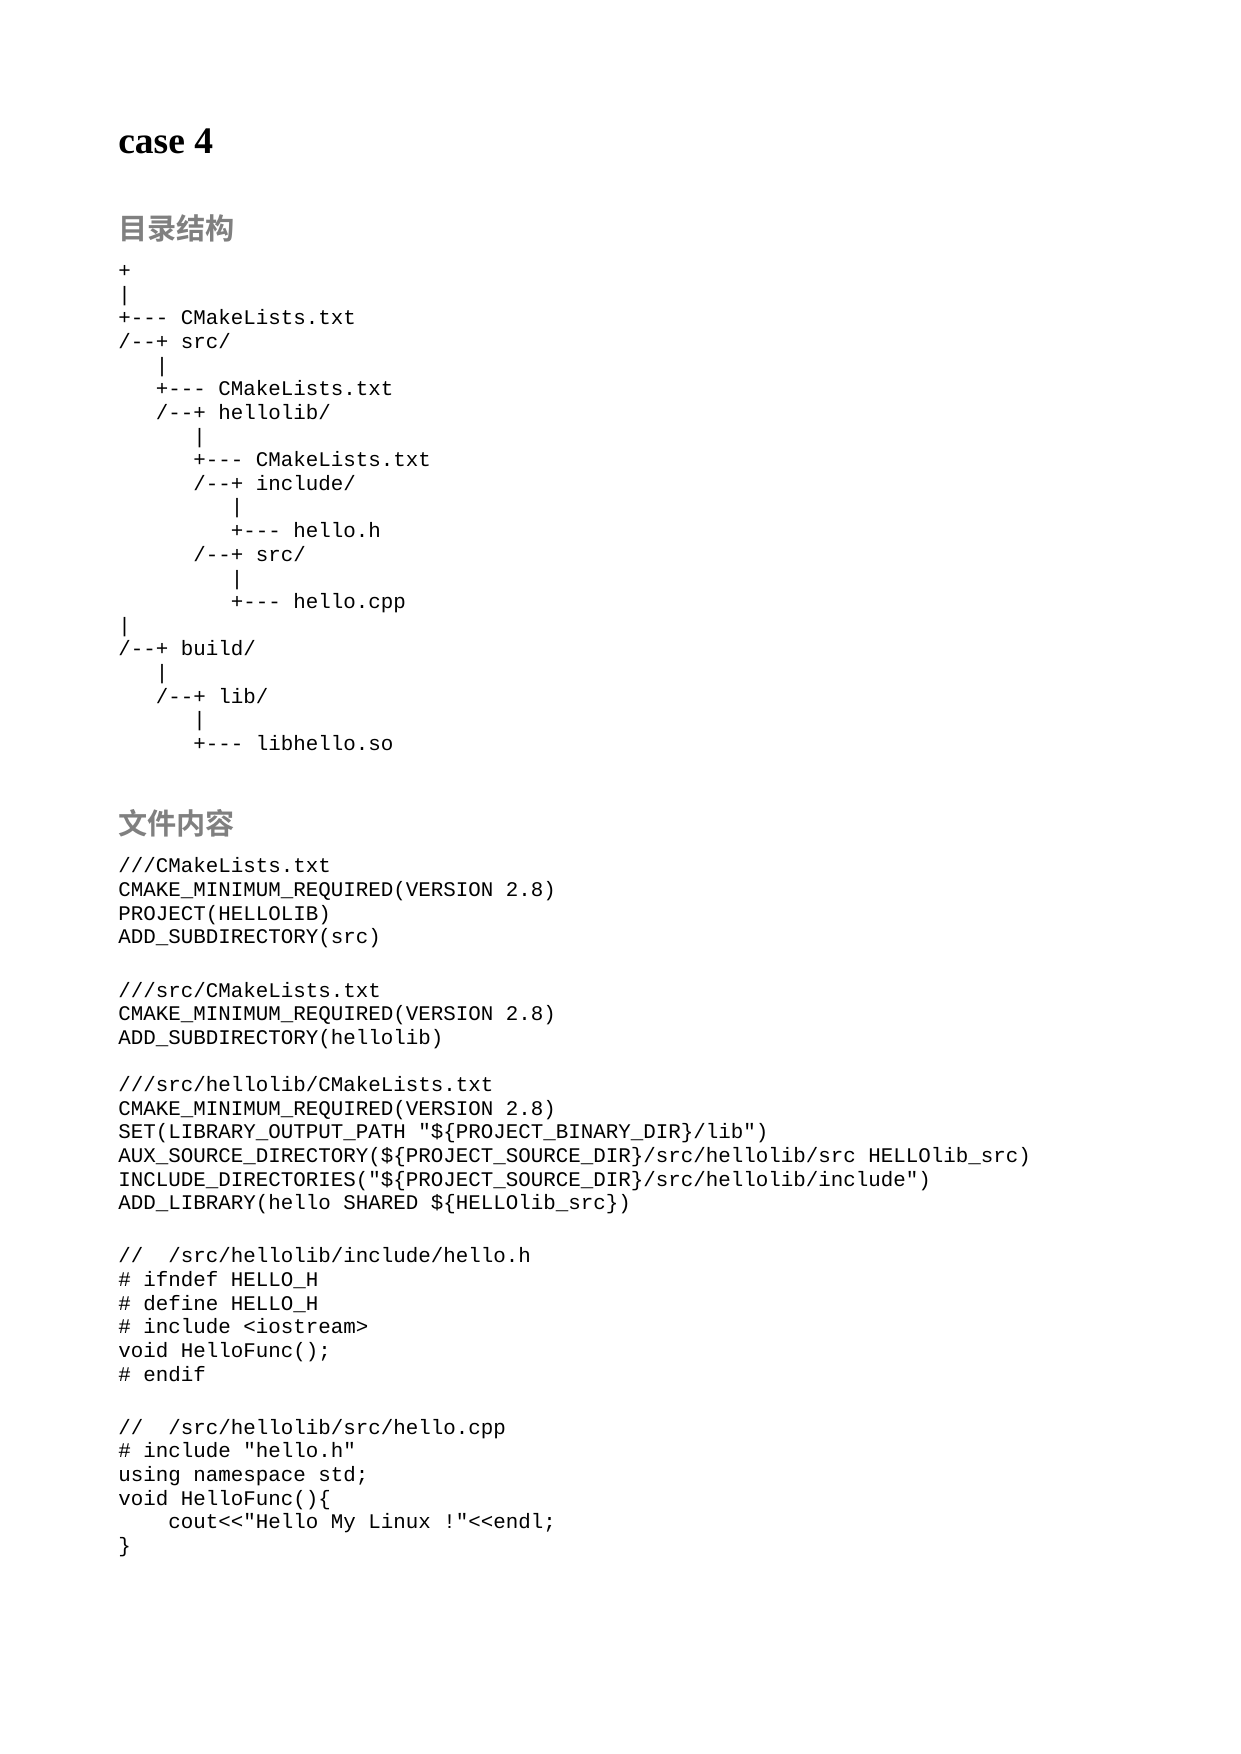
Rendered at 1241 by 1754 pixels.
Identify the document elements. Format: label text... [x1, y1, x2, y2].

subtitle case 4 [118, 118, 1122, 161]
text /--+ hellolib/ [118, 402, 1122, 426]
text void HelloFunc(); [118, 1340, 1122, 1364]
text | [118, 709, 1122, 733]
text # include <iostream> [118, 1316, 1122, 1340]
text +--- CMakeLists.txt [118, 307, 1122, 331]
text ADD_SUBDIRECTORY(src) [118, 926, 1122, 950]
text // /src/hellolib/include/hello.h [118, 1246, 1122, 1269]
text using namespace std; [118, 1464, 1122, 1488]
text PROJECT(HELLOLIB) [118, 903, 1122, 926]
text # include "hello.h" [118, 1441, 1122, 1464]
text +--- CMakeLists.txt [118, 449, 1122, 473]
text /--+ lib/ [118, 686, 1122, 709]
text SET(LIBRARY_OUTPUT_PATH "${PROJECT_BINARY_DIR}/lib") [118, 1121, 1122, 1145]
text # endif [118, 1364, 1122, 1387]
text /--+ include/ [118, 473, 1122, 497]
text +--- libhello.so [118, 733, 1122, 757]
text /--+ build/ [118, 638, 1122, 662]
text +--- CMakeLists.txt [118, 378, 1122, 402]
text ///CMakeLists.txt [118, 856, 1122, 879]
text + [118, 260, 1122, 284]
subtitle 目录结构 [118, 205, 1122, 248]
text // /src/hellolib/src/hello.cpp [118, 1417, 1122, 1441]
text | [118, 284, 1122, 307]
text AUX_SOURCE_DIRECTORY(${PROJECT_SOURCE_DIR}/src/hellolib/src HELLOlib_src) [118, 1145, 1122, 1169]
subtitle 文件内容 [118, 801, 1122, 843]
text | [118, 615, 1122, 638]
text # ifndef HELLO_H [118, 1269, 1122, 1293]
text | [118, 497, 1122, 520]
text /--+ src/ [118, 331, 1122, 355]
text INCLUDE_DIRECTORIES("${PROJECT_SOURCE_DIR}/src/hellolib/include") [118, 1169, 1122, 1192]
text ADD_LIBRARY(hello SHARED ${HELLOlib_src}) [118, 1192, 1122, 1216]
text | [118, 662, 1122, 686]
text +--- hello.cpp [118, 591, 1122, 615]
text # define HELLO_H [118, 1293, 1122, 1316]
text +--- hello.h [118, 520, 1122, 544]
text | [118, 567, 1122, 591]
text CMAKE_MINIMUM_REQUIRED(VERSION 2.8) [118, 879, 1122, 903]
text | [118, 355, 1122, 378]
text | [118, 426, 1122, 449]
text void HelloFunc(){ [118, 1488, 1122, 1511]
text ADD_SUBDIRECTORY(hellolib) [118, 1027, 1122, 1051]
text } [118, 1535, 1122, 1559]
text CMAKE_MINIMUM_REQUIRED(VERSION 2.8) [118, 1003, 1122, 1027]
text ///src/hellolib/CMakeLists.txt [118, 1074, 1122, 1098]
text /--+ src/ [118, 544, 1122, 567]
text cout<<"Hello My Linux !"<<endl; [118, 1511, 1122, 1535]
text CMAKE_MINIMUM_REQUIRED(VERSION 2.8) [118, 1098, 1122, 1121]
text ///src/CMakeLists.txt [118, 979, 1122, 1003]
